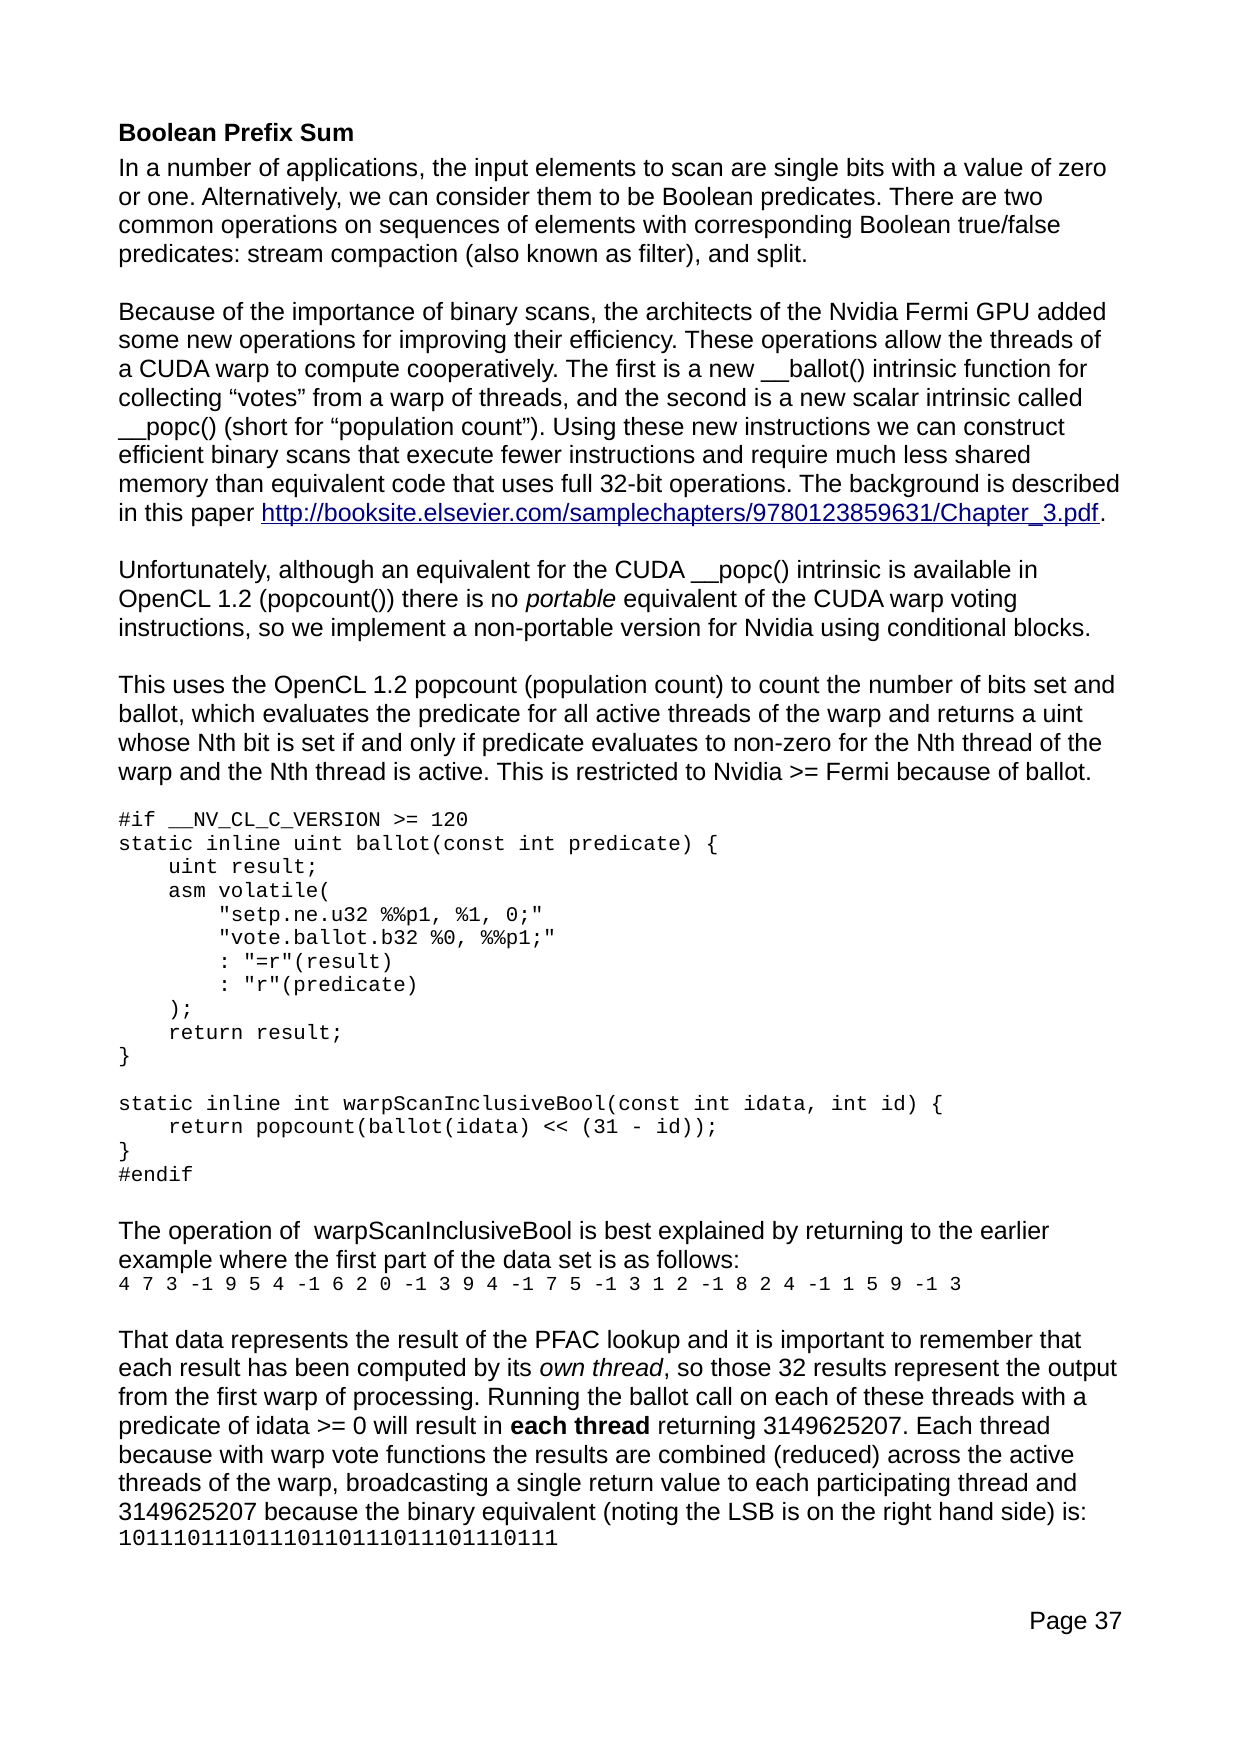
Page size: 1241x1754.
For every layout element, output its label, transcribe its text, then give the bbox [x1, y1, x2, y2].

text Unfortunately, although an equivalent for the CUDA __popc() intrinsic is available in OpenCL 1.2 (popcount()) there is no portable equivalent of the CUDA warp voting instructions, so we implement a non-portable version for Nvidia using conditional blocks. [118, 555, 1122, 642]
text asm volatile( [118, 880, 1122, 903]
text return result; [118, 1022, 1122, 1045]
text That data represents the result of the PFAC lookup and it is important to remember that each result has been computed by its own thread, so those 32 results represent the output from the first warp of processing. Running the ballot call on each of these threads with a predicate of idata >= 0 will result in each thread returning 3149625207. Each thread because with warp vote functions the results are combined (reduced) across the active threads of the warp, broadcasting a single return value to each participating thread and 3149625207 because the binary equivalent (noting the LSB is on the right hand side) is: [118, 1325, 1122, 1526]
text } [118, 1140, 1122, 1164]
text : "r"(predicate) [118, 974, 1122, 998]
text #if __NV_CL_C_VERSION >= 120 [118, 809, 1122, 833]
text static inline int warpScanInclusiveBool(const int idata, int id) { [118, 1093, 1122, 1116]
text #endif [118, 1164, 1122, 1187]
text "vote.ballot.b32 %0, %%p1;" [118, 927, 1122, 951]
text The operation of warpScanInclusiveBool is best explained by returning to the earlier example where the first part of the data set is as follows: [118, 1216, 1122, 1273]
text ); [118, 998, 1122, 1022]
text return popcount(ballot(idata) << (31 - id)); [118, 1116, 1122, 1140]
text 4 7 3 -1 9 5 4 -1 6 2 0 -1 3 9 4 -1 7 5 -1 3 1 2 -1 8 2 4 -1 1 5 9 -1 3 [118, 1273, 1122, 1296]
text "setp.ne.u32 %%p1, %1, 0;" [118, 903, 1122, 927]
text In a number of applications, the input elements to scan are single bits with a value of zero or one. Alternatively, we can consider them to be Boolean predicates. There are two common operations on sequences of elements with corresponding Boolean true/false predicates: stream compaction (also known as filter), and split. [118, 153, 1122, 268]
text This uses the OpenCL 1.2 popcount (population count) to count the number of bits set and ballot, which evaluates the predicate for all active threads of the warp and returns a uint whose Nth bit is set if and only if predicate evaluates to non-zero for the Nth thread of the warp and the Nth thread is active. This is restricted to Nvidia >= Fermi because of ballot. [118, 670, 1122, 785]
text : "=r"(result) [118, 951, 1122, 974]
text Boolean Prefix Sum [118, 118, 1122, 147]
text } [118, 1045, 1122, 1069]
text static inline uint ballot(const int predicate) { [118, 833, 1122, 856]
text Because of the importance of binary scans, the architects of the Nvidia Fermi GPU added some new operations for improving their efficiency. These operations allow the threads of a CUDA warp to compute cooperatively. The first is a new __ballot() intrinsic function for collecting “votes” from a warp of threads, and the second is a new scalar intrinsic called __popc() (short for “population count”). Using these new instructions we can construct efficient binary scans that execute fewer instructions and require much less shared memory than equivalent code that uses full 32-bit operations. The background is described in this paper http://booksite.elsevier.com/samplechapters/9780123859631/Chapter_3.pdf. [118, 297, 1122, 527]
text 10111011101110110111011101110111 [118, 1526, 1122, 1552]
text uint result; [118, 856, 1122, 880]
